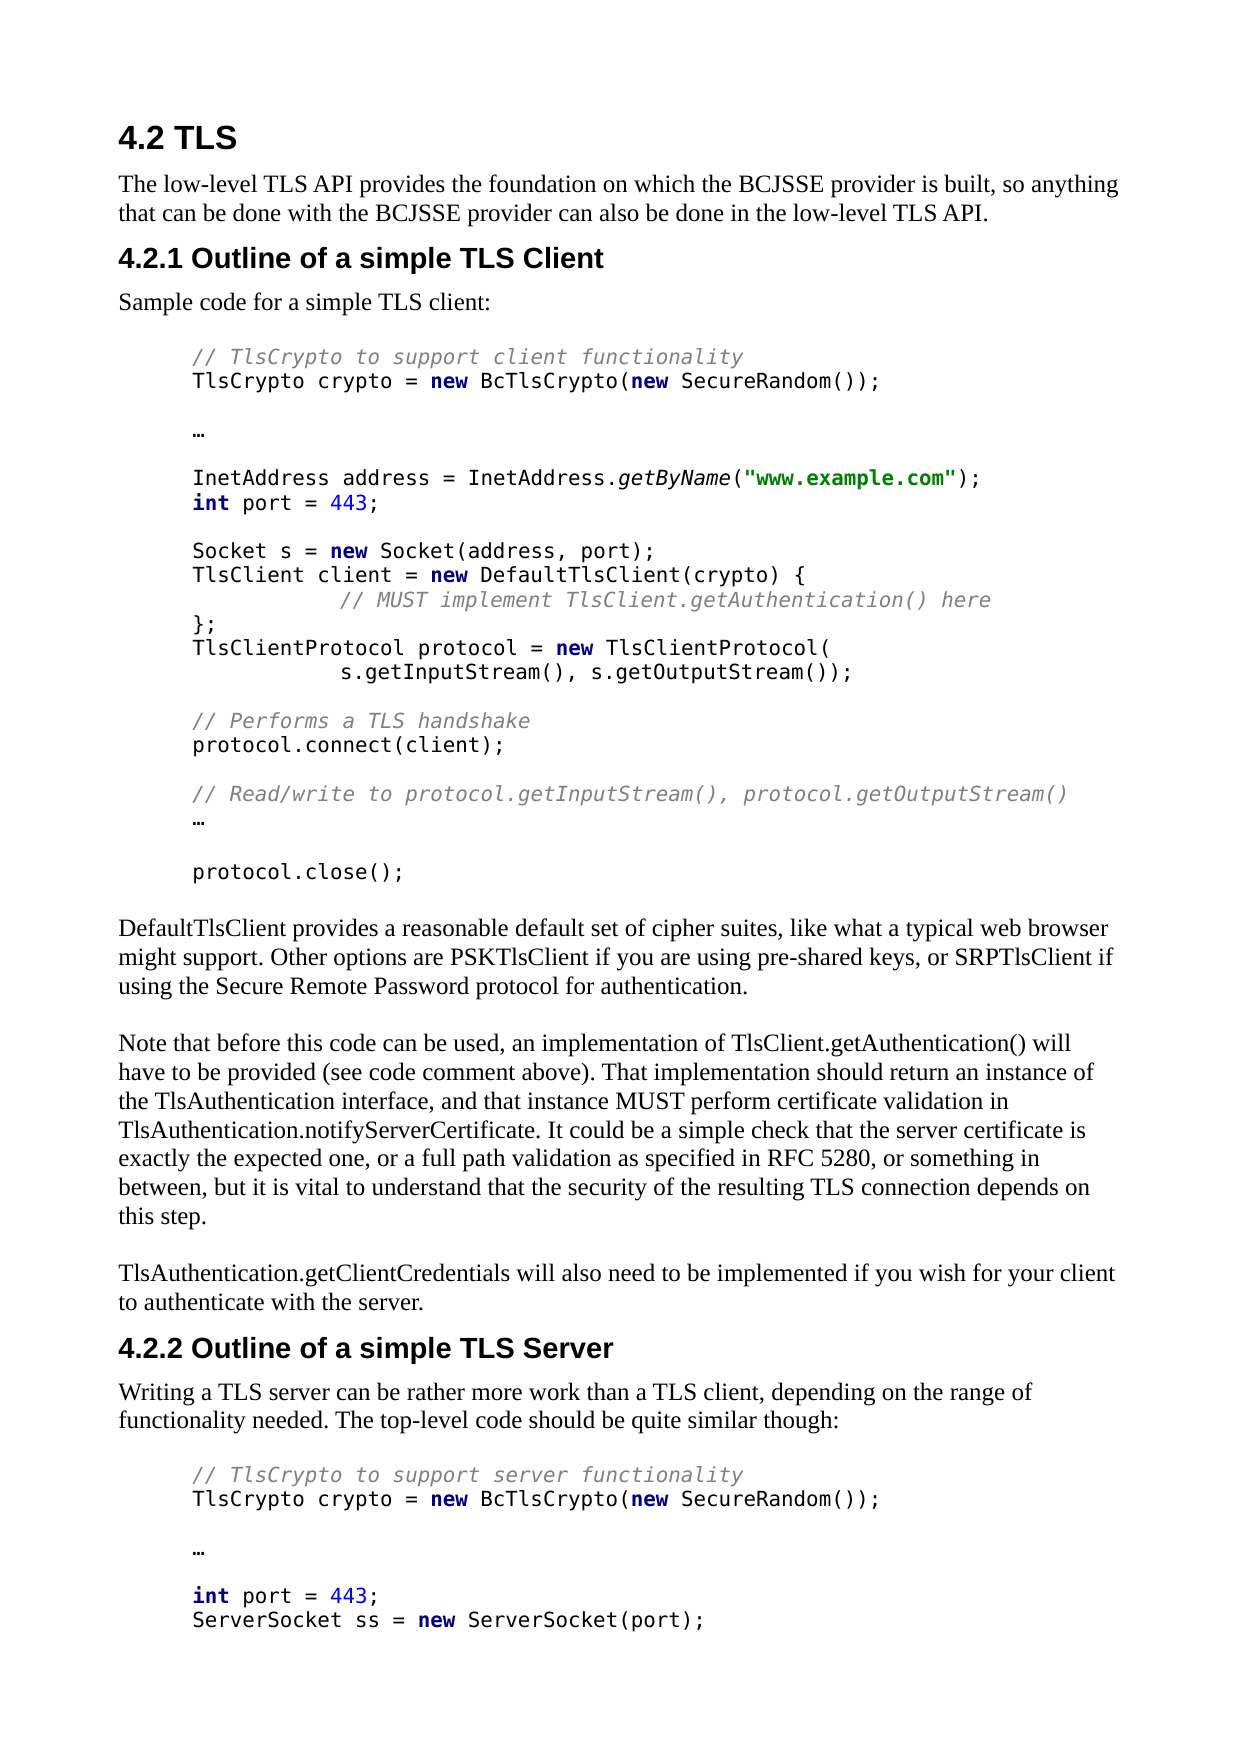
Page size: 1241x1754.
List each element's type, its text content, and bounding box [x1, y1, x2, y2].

text // Read/write to protocol.getInputStream(), protocol.getOutputStream() [118, 782, 1122, 806]
text int port = 443; [118, 491, 1122, 515]
text TlsCrypto crypto = new BcTlsCrypto(new SecureRandom()); [118, 369, 1122, 393]
text }; [118, 612, 1122, 636]
text … [118, 1536, 1122, 1560]
text DefaultTlsClient provides a reasonable default set of cipher suites, like what a typical web browser might support. Other options are PSKTlsClient if you are using pre-shared keys, or SRPTlsClient if using the Secure Remote Password protocol for authentication. [118, 913, 1122, 1000]
text ServerSocket ss = new ServerSocket(port); [118, 1608, 1122, 1633]
text TlsClientProtocol protocol = new TlsClientProtocol( [118, 636, 1122, 660]
text // TlsCrypto to support server functionality [118, 1463, 1122, 1487]
text TlsClient client = new DefaultTlsClient(crypto) { [118, 563, 1122, 588]
text // Performs a TLS handshake [118, 709, 1122, 733]
text // MUST implement TlsClient.getAuthentication() here [118, 588, 1122, 612]
text The low-level TLS API provides the foundation on which the BCJSSE provider is built, so anything that can be done with the BCJSSE provider can also be done in the low-level TLS API. [118, 169, 1122, 227]
text Socket s = new Socket(address, port); [118, 539, 1122, 563]
text TlsAuthentication.getClientCredentials will also need to be implemented if you wish for your client to authenticate with the server. [118, 1258, 1122, 1316]
text int port = 443; [118, 1584, 1122, 1608]
text Sample code for a simple TLS client: [118, 287, 1122, 316]
text … [118, 418, 1122, 442]
text Writing a TLS server can be rather more work than a TLS client, depending on the range of functionality needed. The top-level code should be quite similar though: [118, 1377, 1122, 1434]
text InetAddress address = InetAddress.getByName("www.example.com"); [118, 466, 1122, 491]
text s.getInputStream(), s.getOutputStream()); [118, 660, 1122, 685]
text … [118, 806, 1122, 830]
subtitle 4.2.2 Outline of a simple TLS Server [118, 1331, 1122, 1364]
subtitle 4.2 TLS [118, 118, 1122, 157]
text Note that before this code can be used, an implementation of TlsClient.getAuthentication() will have to be provided (see code comment above). That implementation should return an instance of the TlsAuthentication interface, and that instance MUST perform certificate validation in TlsAuthentication.notifyServerCertificate. It could be a simple check that the server certificate is exactly the expected one, or a full path validation as specified in RFC 5280, or something in between, but it is vital to understand that the security of the resulting TLS connection depends on this step. [118, 1028, 1122, 1230]
text // TlsCrypto to support client functionality [118, 345, 1122, 369]
subtitle 4.2.1 Outline of a simple TLS Client [118, 241, 1122, 275]
text TlsCrypto crypto = new BcTlsCrypto(new SecureRandom()); [118, 1487, 1122, 1511]
text protocol.connect(client); [118, 733, 1122, 757]
text protocol.close(); [118, 860, 1122, 884]
